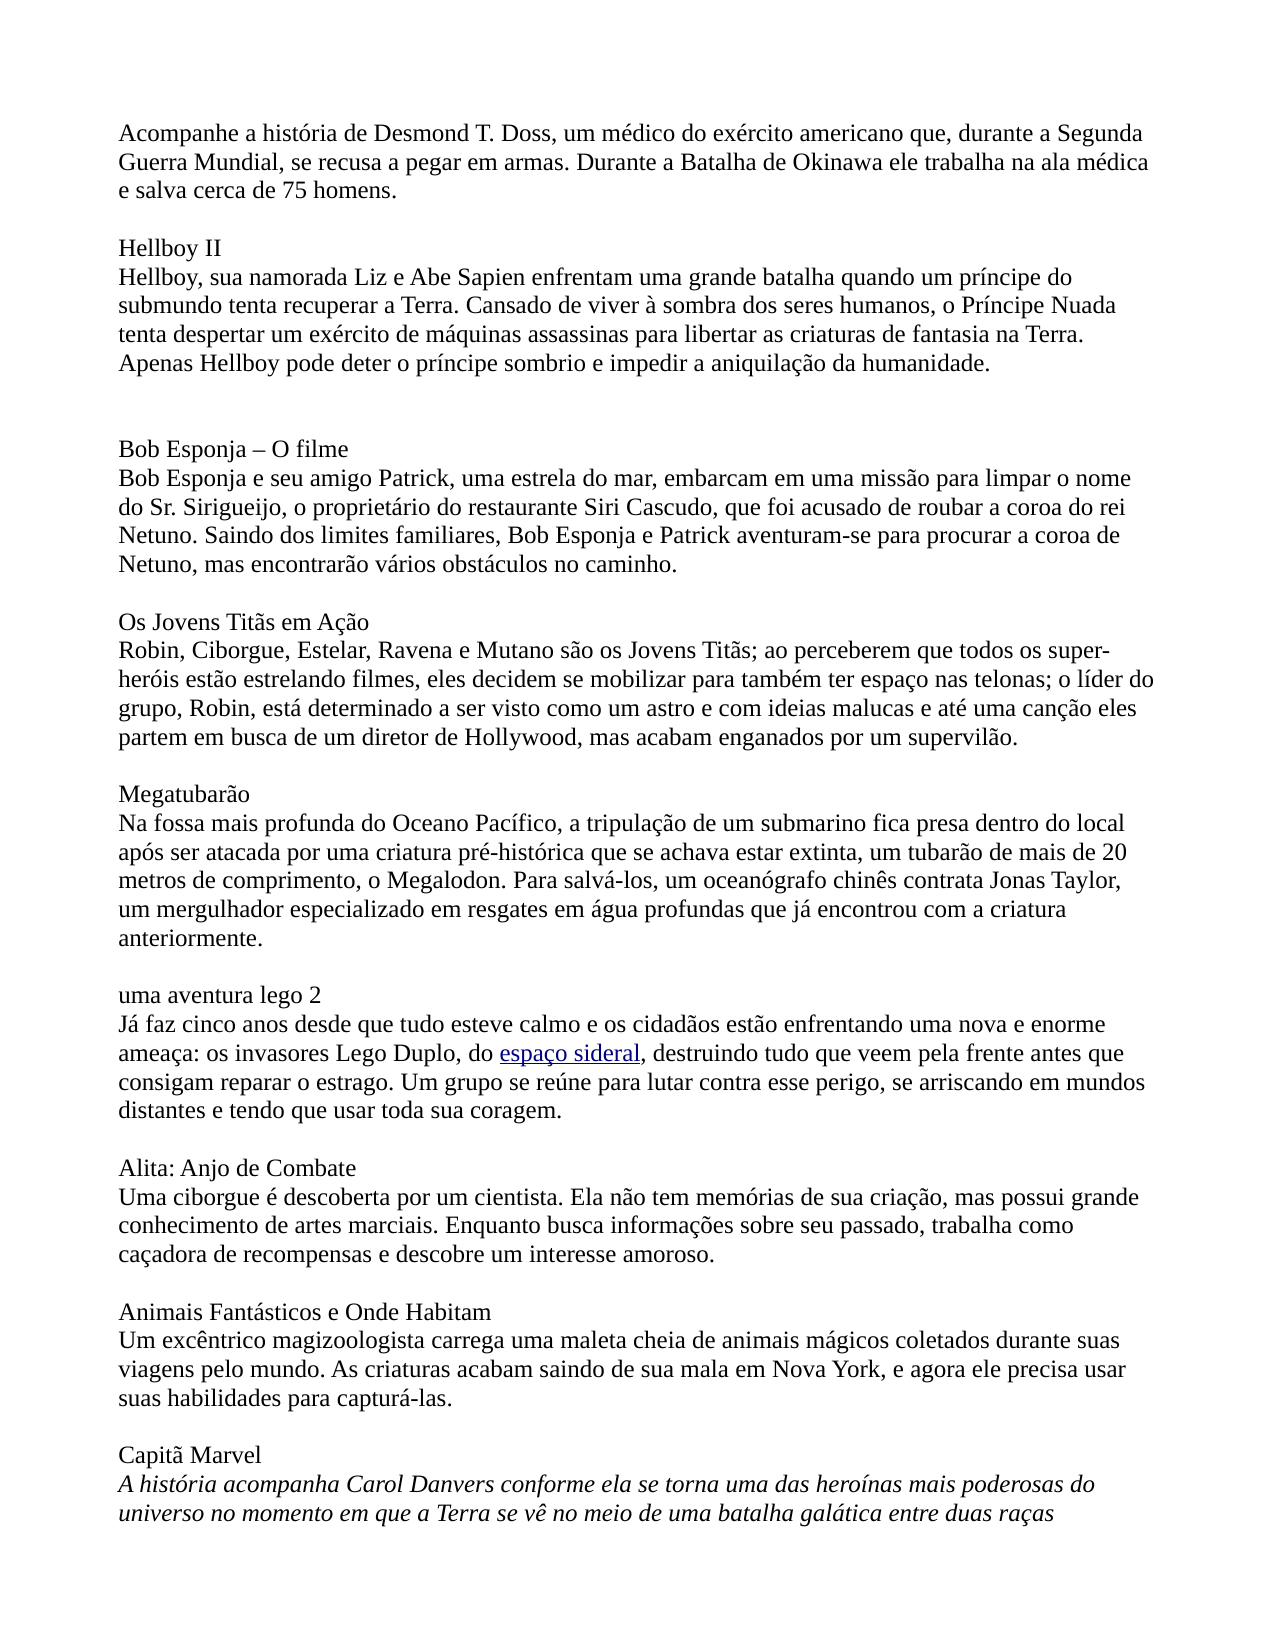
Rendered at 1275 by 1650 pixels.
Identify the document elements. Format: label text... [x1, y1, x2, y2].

text Já faz cinco anos desde que tudo esteve calmo e os cidadãos estão enfrentando uma nova e enorme ameaça: os invasores Lego Duplo, do espaço sideral, destruindo tudo que veem pela frente antes que consigam reparar o estrago. Um grupo se reúne para lutar contra esse perigo, se arriscando em mundos distantes e tendo que usar toda sua coragem. [118, 1009, 1157, 1124]
text Na fossa mais profunda do Oceano Pacífico, a tripulação de um submarino fica presa dentro do local após ser atacada por uma criatura pré-histórica que se achava estar extinta, um tubarão de mais de 20 metros de comprimento, o Megalodon. Para salvá-los, um oceanógrafo chinês contrata Jonas Taylor, um mergulhador especializado em resgates em água profundas que já encontrou com a criatura anteriormente. [118, 808, 1157, 952]
text Alita: Anjo de Combate [118, 1153, 1157, 1182]
text Os Jovens Titãs em Ação [118, 607, 1157, 636]
text Capitã Marvel [118, 1441, 1157, 1469]
text Uma ciborgue é descoberta por um cientista. Ela não tem memórias de sua criação, mas possui grande conhecimento de artes marciais. Enquanto busca informações sobre seu passado, trabalha como caçadora de recompensas e descobre um interesse amoroso. [118, 1182, 1157, 1268]
text Um excêntrico magizoologista carrega uma maleta cheia de animais mágicos coletados durante suas viagens pelo mundo. As criaturas acabam saindo de sua mala em Nova York, e agora ele precisa usar suas habilidades para capturá-las. [118, 1326, 1157, 1412]
text A história acompanha Carol Danvers conforme ela se torna uma das heroínas mais poderosas do universo no momento em que a Terra se vê no meio de uma batalha galática entre duas raças [118, 1469, 1157, 1527]
text Acompanhe a história de Desmond T. Doss, um médico do exército americano que, durante a Segunda Guerra Mundial, se recusa a pegar em armas. Durante a Batalha de Okinawa ele trabalha na ala médica e salva cerca de 75 homens. [118, 118, 1157, 204]
text Hellboy, sua namorada Liz e Abe Sapien enfrentam uma grande batalha quando um príncipe do submundo tenta recuperar a Terra. Cansado de viver à sombra dos seres humanos, o Príncipe Nuada tenta despertar um exército de máquinas assassinas para libertar as criaturas de fantasia na Terra. Apenas Hellboy pode deter o príncipe sombrio e impedir a aniquilação da humanidade. [118, 262, 1157, 377]
text Bob Esponja – O filme [118, 434, 1157, 463]
text Bob Esponja e seu amigo Patrick, uma estrela do mar, embarcam em uma missão para limpar o nome do Sr. Sirigueijo, o proprietário do restaurante Siri Cascudo, que foi acusado de roubar a coroa do rei Netuno. Saindo dos limites familiares, Bob Esponja e Patrick aventuram-se para procurar a coroa de Netuno, mas encontrarão vários obstáculos no caminho. [118, 463, 1157, 578]
text uma aventura lego 2 [118, 981, 1157, 1009]
text Hellboy II [118, 233, 1157, 262]
text Robin, Ciborgue, Estelar, Ravena e Mutano são os Jovens Titãs; ao perceberem que todos os super-heróis estão estrelando filmes, eles decidem se mobilizar para também ter espaço nas telonas; o líder do grupo, Robin, está determinado a ser visto como um astro e com ideias malucas e até uma canção eles partem em busca de um diretor de Hollywood, mas acabam enganados por um supervilão. [118, 636, 1157, 751]
text Animais Fantásticos e Onde Habitam [118, 1297, 1157, 1326]
text Megatubarão [118, 779, 1157, 808]
